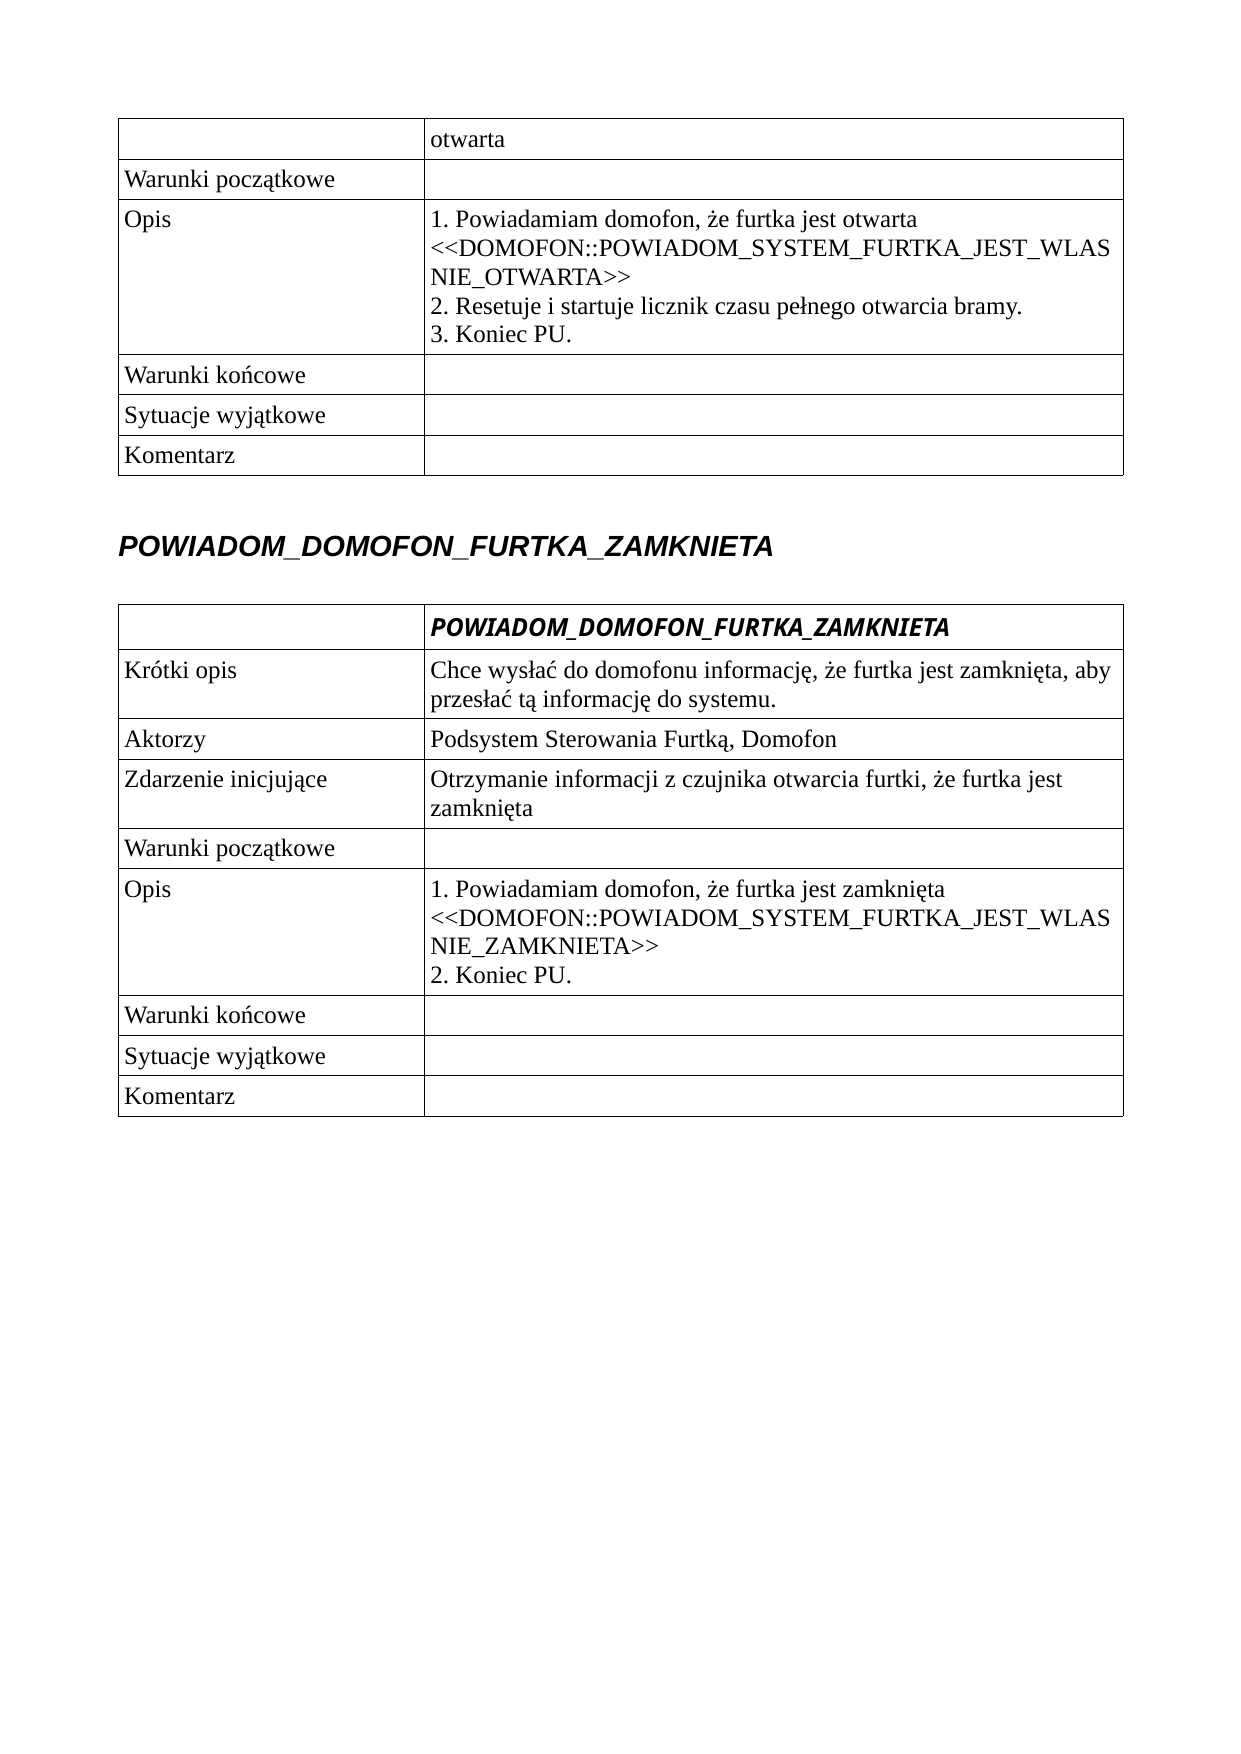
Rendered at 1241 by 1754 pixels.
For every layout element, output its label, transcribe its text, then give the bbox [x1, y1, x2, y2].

subtitle POWIADOM_DOMOFON_FURTKA_ZAMKNIETA [118, 529, 1122, 562]
table_cell Krótki opis [119, 650, 424, 718]
table_header [119, 605, 424, 649]
table_cell [425, 1076, 1123, 1116]
table_cell Warunki początkowe [119, 160, 424, 199]
table_cell 1. Powiadamiam domofon, że furtka jest otwarta <<DOMOFON::POWIADOM_SYSTEM_FURTKA_JEST_WLASNIE_OTWARTA>> 2. Resetuje i startuje licznik czasu pełnego otwarcia bramy. 3. Koniec PU. [425, 200, 1123, 354]
table_cell Komentarz [119, 1076, 424, 1116]
table_cell otwarta [425, 119, 1123, 158]
table_cell [425, 829, 1123, 868]
table_cell Warunki początkowe [119, 829, 424, 868]
table_cell Chce wysłać do domofonu informację, że furtka jest zamknięta, aby przesłać tą informację do systemu. [425, 650, 1123, 718]
table_cell [425, 395, 1123, 435]
table_cell Zdarzenie inicjujące [119, 760, 424, 828]
table_cell Aktorzy [119, 719, 424, 759]
table_cell Warunki końcowe [119, 996, 424, 1035]
table_cell 1. Powiadamiam domofon, że furtka jest zamknięta <<DOMOFON::POWIADOM_SYSTEM_FURTKA_JEST_WLASNIE_ZAMKNIETA>> 2. Koniec PU. [425, 869, 1123, 994]
table_cell Sytuacje wyjątkowe [119, 395, 424, 435]
table_cell [425, 436, 1123, 475]
table_cell [425, 1036, 1123, 1075]
table_cell [425, 160, 1123, 199]
table_cell Komentarz [119, 436, 424, 475]
table_cell Opis [119, 200, 424, 354]
table_cell Opis [119, 869, 424, 994]
table_cell [425, 355, 1123, 394]
table_cell [425, 996, 1123, 1035]
table_header POWIADOM_DOMOFON_FURTKA_ZAMKNIETA [425, 605, 1123, 649]
table_cell Podsystem Sterowania Furtką, Domofon [425, 719, 1123, 759]
table_cell Warunki końcowe [119, 355, 424, 394]
table_cell [119, 119, 424, 158]
table_cell Sytuacje wyjątkowe [119, 1036, 424, 1075]
table_cell Otrzymanie informacji z czujnika otwarcia furtki, że furtka jest zamknięta [425, 760, 1123, 828]
